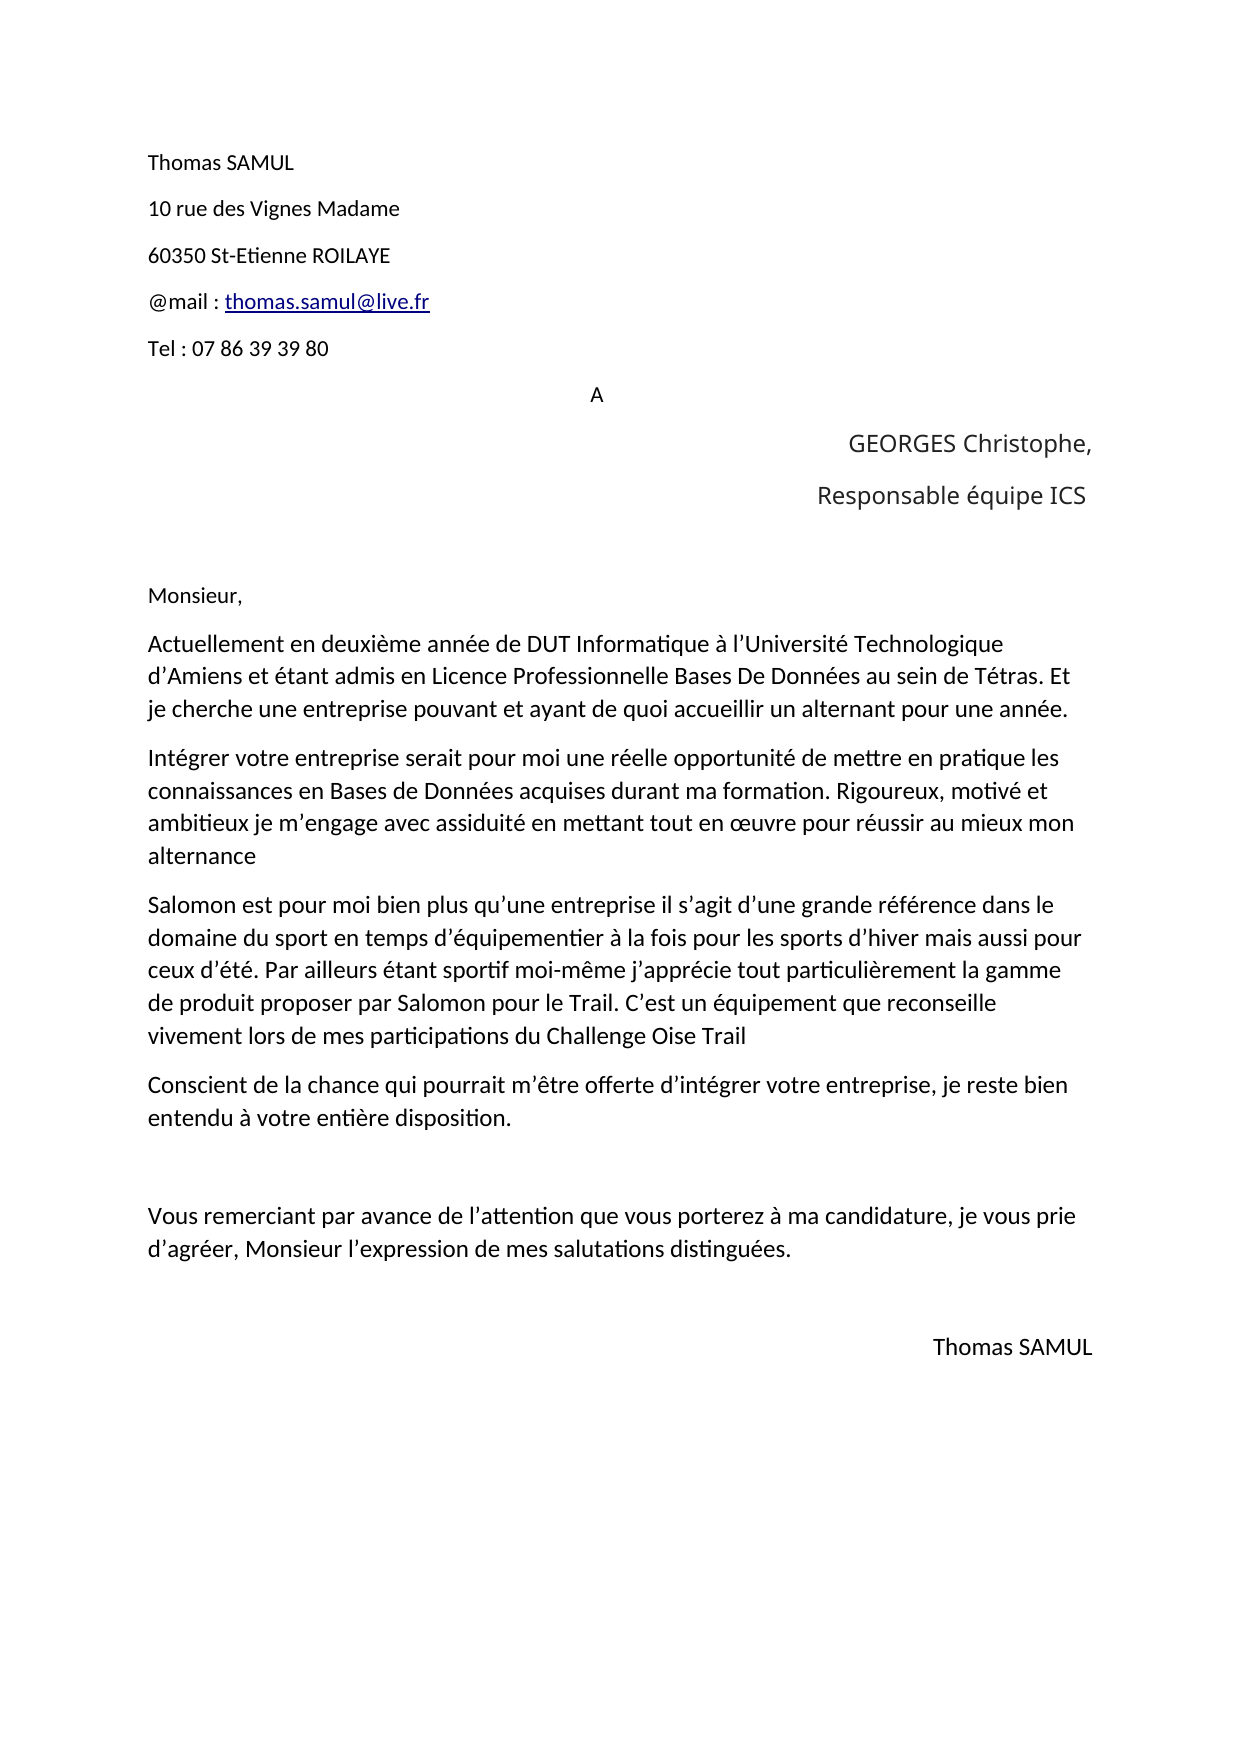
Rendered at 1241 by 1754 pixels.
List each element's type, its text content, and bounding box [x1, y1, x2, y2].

text @mail : thomas.samul@live.fr [148, 287, 1093, 315]
text A [148, 380, 1093, 408]
text Responsable équipe ICS [148, 478, 1093, 511]
text Monsieur, [148, 581, 1093, 609]
text Intégrer votre entreprise serait pour moi une réelle opportunité de mettre en pratique les connaissances en Bases de Données acquises durant ma formation. Rigoureux, motivé et ambitieux je m’engage avec assiduité en mettant tout en œuvre pour réussir au mieux mon alternance [148, 742, 1093, 871]
text Actuellement en deuxième année de DUT Informatique à l’Université Technologique d’Amiens et étant admis en Licence Professionnelle Bases De Données au sein de Tétras. Et je cherche une entreprise pouvant et ayant de quoi accueillir un alternant pour une année. [148, 628, 1093, 724]
text 10 rue des Vignes Madame [148, 194, 1093, 222]
text 60350 St-Etienne ROILAYE [148, 241, 1093, 269]
text Conscient de la chance qui pourrait m’être offerte d’intégrer votre entreprise, je reste bien entendu à votre entière disposition. [148, 1069, 1093, 1132]
text Tel : 07 86 39 39 80 [148, 334, 1093, 362]
text Thomas SAMUL [148, 1331, 1093, 1362]
text GEORGES Christophe, [148, 427, 1093, 459]
text Thomas SAMUL [148, 148, 1093, 176]
text Salomon est pour moi bien plus qu’une entreprise il s’agit d’une grande référence dans le domaine du sport en temps d’équipementier à la fois pour les sports d’hiver mais aussi pour ceux d’été. Par ailleurs étant sportif moi-même j’apprécie tout particulièrement la gamme de produit proposer par Salomon pour le Trail. C’est un équipement que reconseille vivement lors de mes participations du Challenge Oise Trail [148, 889, 1093, 1050]
text Vous remerciant par avance de l’attention que vous porterez à ma candidature, je vous prie d’agréer, Monsieur l’expression de mes salutations distinguées. [148, 1200, 1093, 1263]
